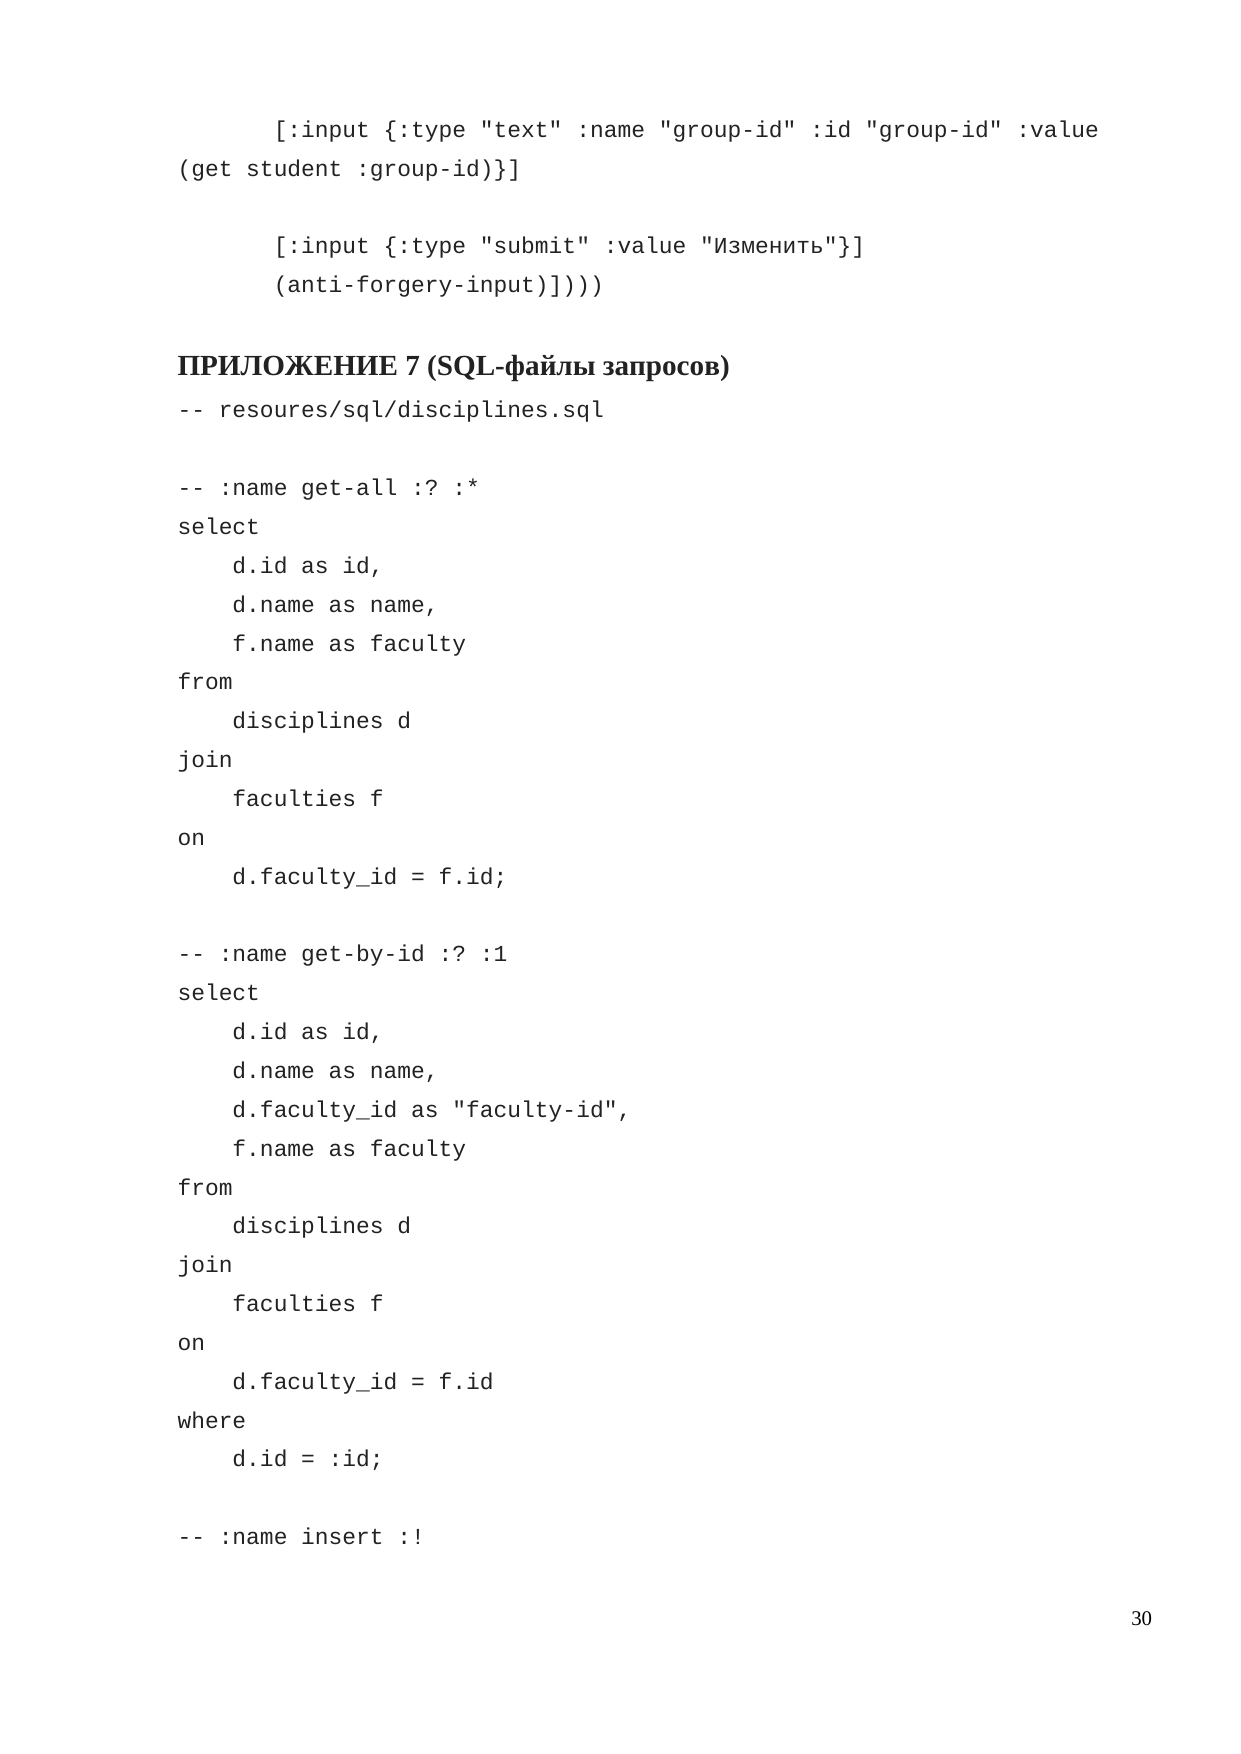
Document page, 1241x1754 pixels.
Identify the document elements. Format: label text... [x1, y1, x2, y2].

text d.id as id, [177, 1020, 1152, 1046]
text disciplines d [177, 709, 1152, 736]
text join [177, 1253, 1152, 1279]
text from [177, 1176, 1152, 1202]
text d.id as id, [177, 554, 1152, 580]
text on [177, 826, 1152, 852]
text (anti-forgery-input)]))) [177, 273, 1152, 299]
text -- :name get-by-id :? :1 [177, 943, 1152, 969]
text -- resoures/sql/disciplines.sql [177, 399, 1152, 425]
text [:input {:type "submit" :value "Изменить"}] [177, 235, 1152, 261]
text d.id = :id; [177, 1448, 1152, 1474]
text faculties f [177, 1292, 1152, 1318]
text faculties f [177, 787, 1152, 813]
text f.name as faculty [177, 632, 1152, 658]
text select [177, 982, 1152, 1007]
text -- :name insert :! [177, 1526, 1152, 1551]
text from [177, 671, 1152, 697]
text where [177, 1409, 1152, 1435]
text disciplines d [177, 1215, 1152, 1241]
text -- :name get-all :? :* [177, 476, 1152, 502]
text join [177, 748, 1152, 774]
text [:input {:type "text" :name "group-id" :id "group-id" :value (get student :group-id)}] [177, 118, 1152, 183]
text d.faculty_id as "faculty-id", [177, 1098, 1152, 1124]
text d.name as name, [177, 1059, 1152, 1085]
text d.faculty_id = f.id; [177, 865, 1152, 891]
text ПРИЛОЖЕНИЕ 7 (SQL-файлы запросов) [177, 348, 1152, 382]
text select [177, 515, 1152, 541]
text f.name as faculty [177, 1137, 1152, 1163]
text on [177, 1331, 1152, 1357]
text d.name as name, [177, 593, 1152, 619]
text d.faculty_id = f.id [177, 1370, 1152, 1396]
